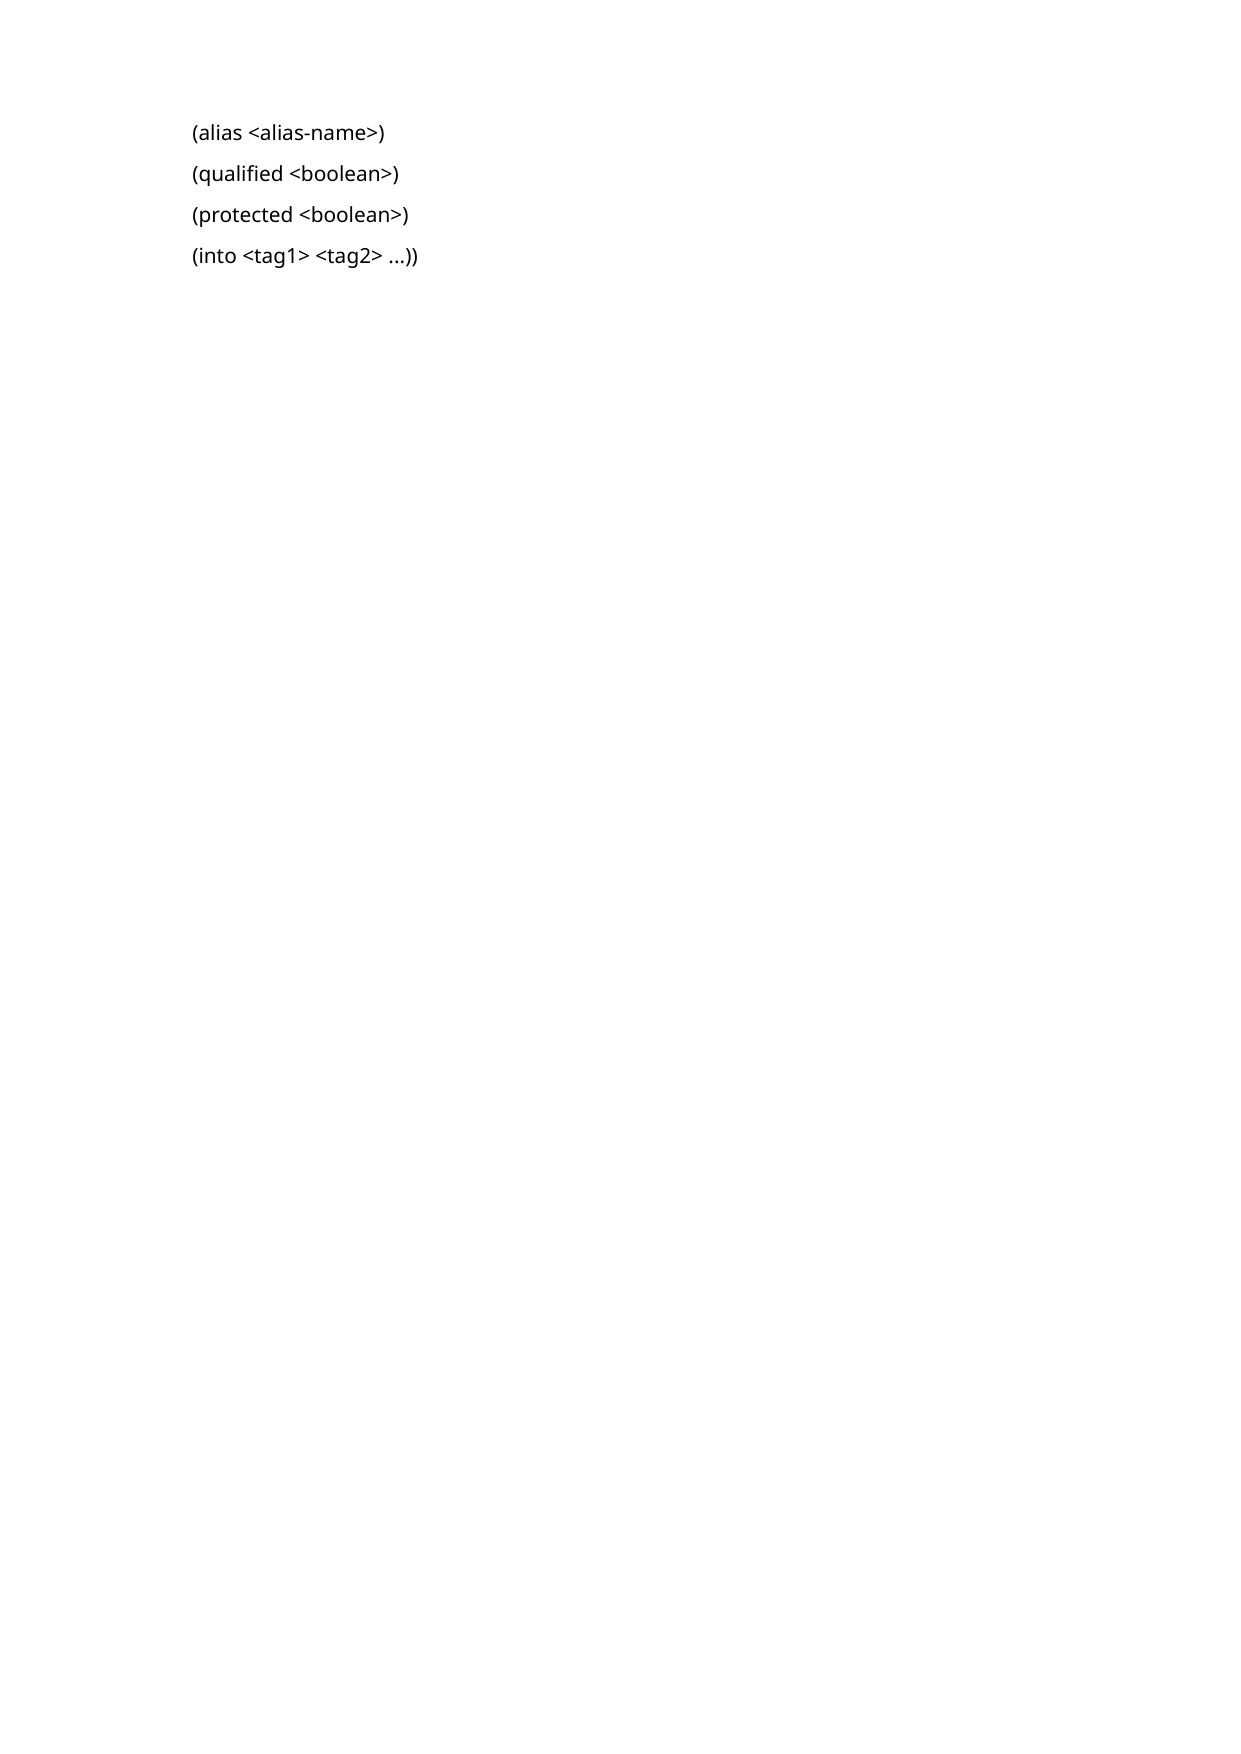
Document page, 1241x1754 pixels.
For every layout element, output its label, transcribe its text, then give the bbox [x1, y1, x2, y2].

text (qualified <boolean>) [118, 159, 1122, 187]
text (protected <boolean>) [118, 200, 1122, 228]
text (into <tag1> <tag2> ...)) [118, 241, 1122, 269]
text (alias <alias-name>) [118, 118, 1122, 147]
